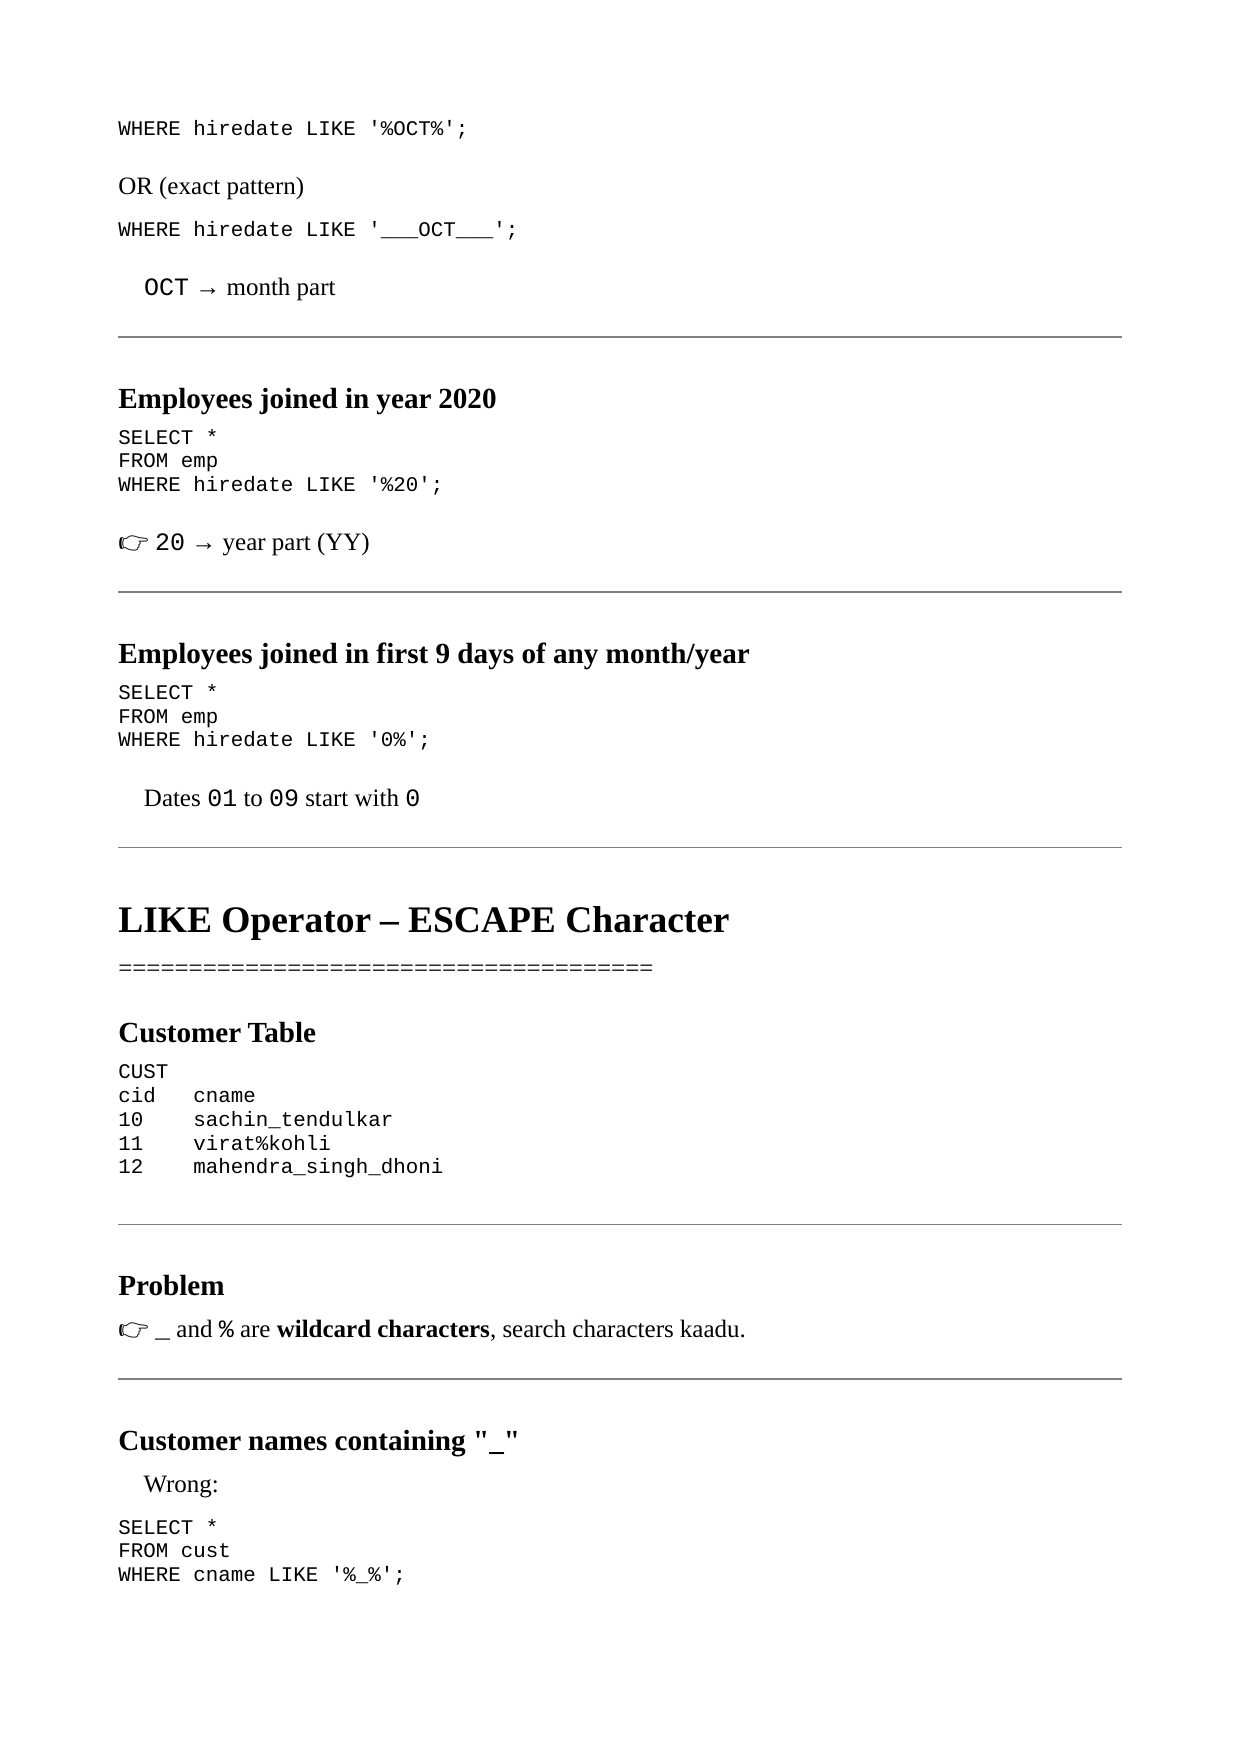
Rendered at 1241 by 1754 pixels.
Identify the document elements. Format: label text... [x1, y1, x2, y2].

text 👉 _ and % are wildcard characters, search characters kaadu. [118, 1314, 1122, 1345]
text 📌 OCT → month part [118, 272, 1122, 303]
text SELECT * [118, 427, 1122, 451]
text FROM emp [118, 451, 1122, 474]
text WHERE hiredate LIKE '___OCT___'; [118, 219, 1122, 242]
text WHERE hiredate LIKE '%OCT%'; [118, 118, 1122, 142]
subtitle Customer Table [118, 1016, 1122, 1049]
subtitle Problem [118, 1268, 1122, 1302]
text FROM emp [118, 706, 1122, 729]
subtitle Employees joined in first 9 days of any month/year [118, 636, 1122, 670]
subtitle Employees joined in year 2020 [118, 381, 1122, 414]
text SELECT * [118, 1517, 1122, 1540]
text ====================================== [118, 953, 1122, 982]
text WHERE hiredate LIKE '%20'; [118, 474, 1122, 498]
text SELECT * [118, 682, 1122, 706]
text ❌ Wrong: [118, 1469, 1122, 1498]
text WHERE hiredate LIKE '0%'; [118, 729, 1122, 753]
text 10 sachin_tendulkar [118, 1109, 1122, 1132]
text CUST [118, 1062, 1122, 1085]
text cid cname [118, 1085, 1122, 1109]
text 📌 Dates 01 to 09 start with 0 [118, 783, 1122, 813]
subtitle LIKE Operator – ESCAPE Character [118, 898, 1122, 941]
text OR (exact pattern) [118, 171, 1122, 200]
text FROM cust [118, 1540, 1122, 1564]
text 11 virat%kohli [118, 1132, 1122, 1156]
subtitle Customer names containing "_" [118, 1423, 1122, 1457]
text WHERE cname LIKE '%_%'; [118, 1564, 1122, 1588]
text 12 mahendra_singh_dhoni [118, 1156, 1122, 1180]
text 👉 20 → year part (YY) [118, 527, 1122, 558]
